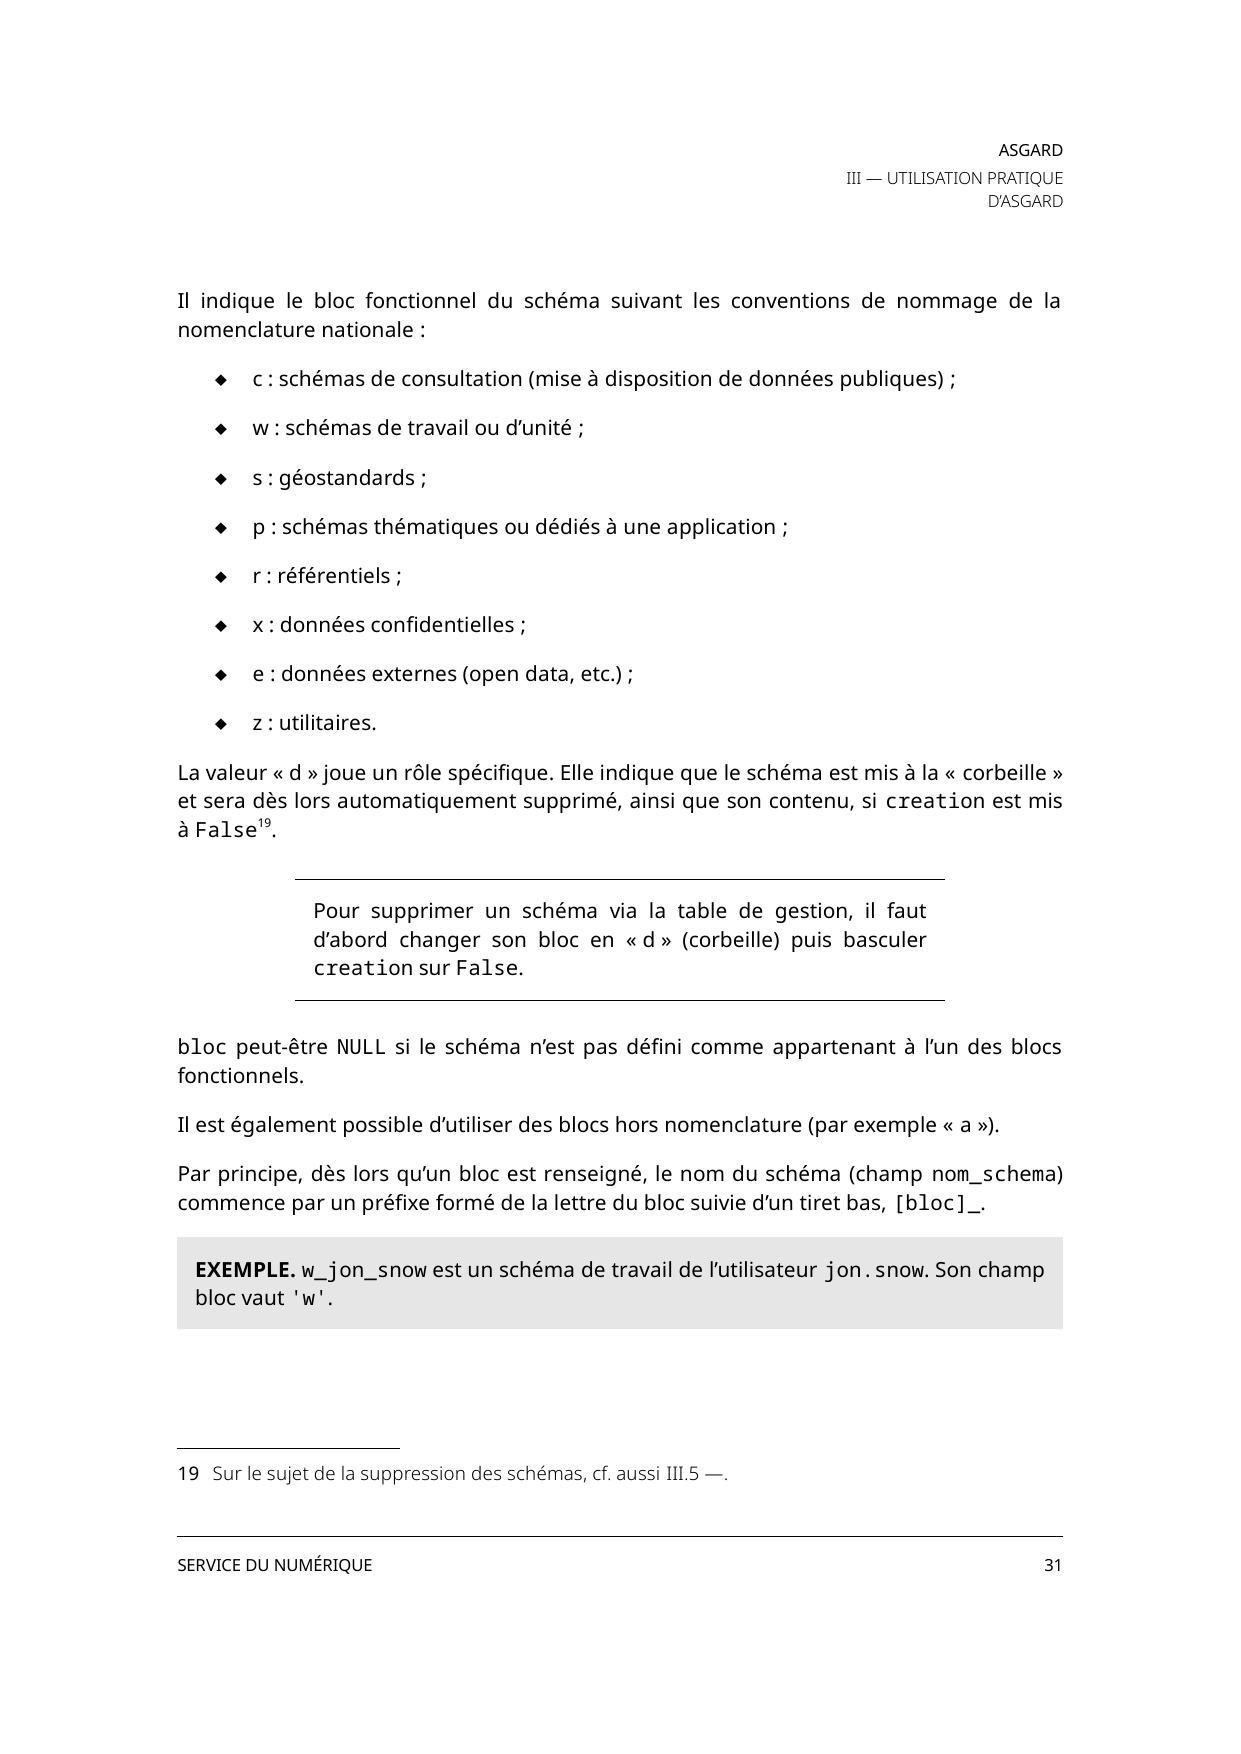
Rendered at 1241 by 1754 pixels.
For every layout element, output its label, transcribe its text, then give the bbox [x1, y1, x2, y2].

text La valeur « d » joue un rôle spécifique. Elle indique que le schéma est mis à la « corbeille » et sera dès lors automatiquement supprimé, ainsi que son contenu, si creation est mis à False. [177, 757, 1063, 843]
list w : schémas de travail ou d’unité ; [215, 413, 1063, 442]
list e : données externes (open data, etc.) ; [215, 659, 1063, 688]
list r : référentiels ; [215, 561, 1063, 589]
text Par principe, dès lors qu’un bloc est renseigné, le nom du schéma (champ nom_schema) commence par un préfixe formé de la lettre du bloc suivie d’un tiret bas, [bloc]_. [177, 1159, 1063, 1216]
list x : données confidentielles ; [215, 610, 1063, 638]
text Il indique le bloc fonctionnel du schéma suivant les conventions de nommage de la nomenclature nationale : [177, 286, 1063, 343]
text Sur le sujet de la suppression des schémas, cf. aussi III.5. [177, 1460, 1063, 1486]
list z : utilitaires. [215, 708, 1063, 737]
text Il est également possible d’utiliser des blocs hors nomenclature (par exemple « a »). [177, 1110, 1063, 1138]
list p : schémas thématiques ou dédiés à une application ; [215, 512, 1063, 540]
text Pour supprimer un schéma via la table de gestion, il faut d’abord changer son bloc en « d » (corbeille) puis basculer creation sur False. [295, 880, 945, 1000]
list c : schémas de consultation (mise à disposition de données publiques) ; [215, 364, 1063, 393]
text bloc peut-être NULL si le schéma n’est pas défini comme appartenant à l’un des blocs fonctionnels. [177, 1032, 1063, 1089]
text Exemple. w_jon_snow est un schéma de travail de l’utilisateur jon.snow. Son champ bloc vaut 'w'. [177, 1237, 1063, 1329]
list s : géostandards ; [215, 462, 1063, 491]
